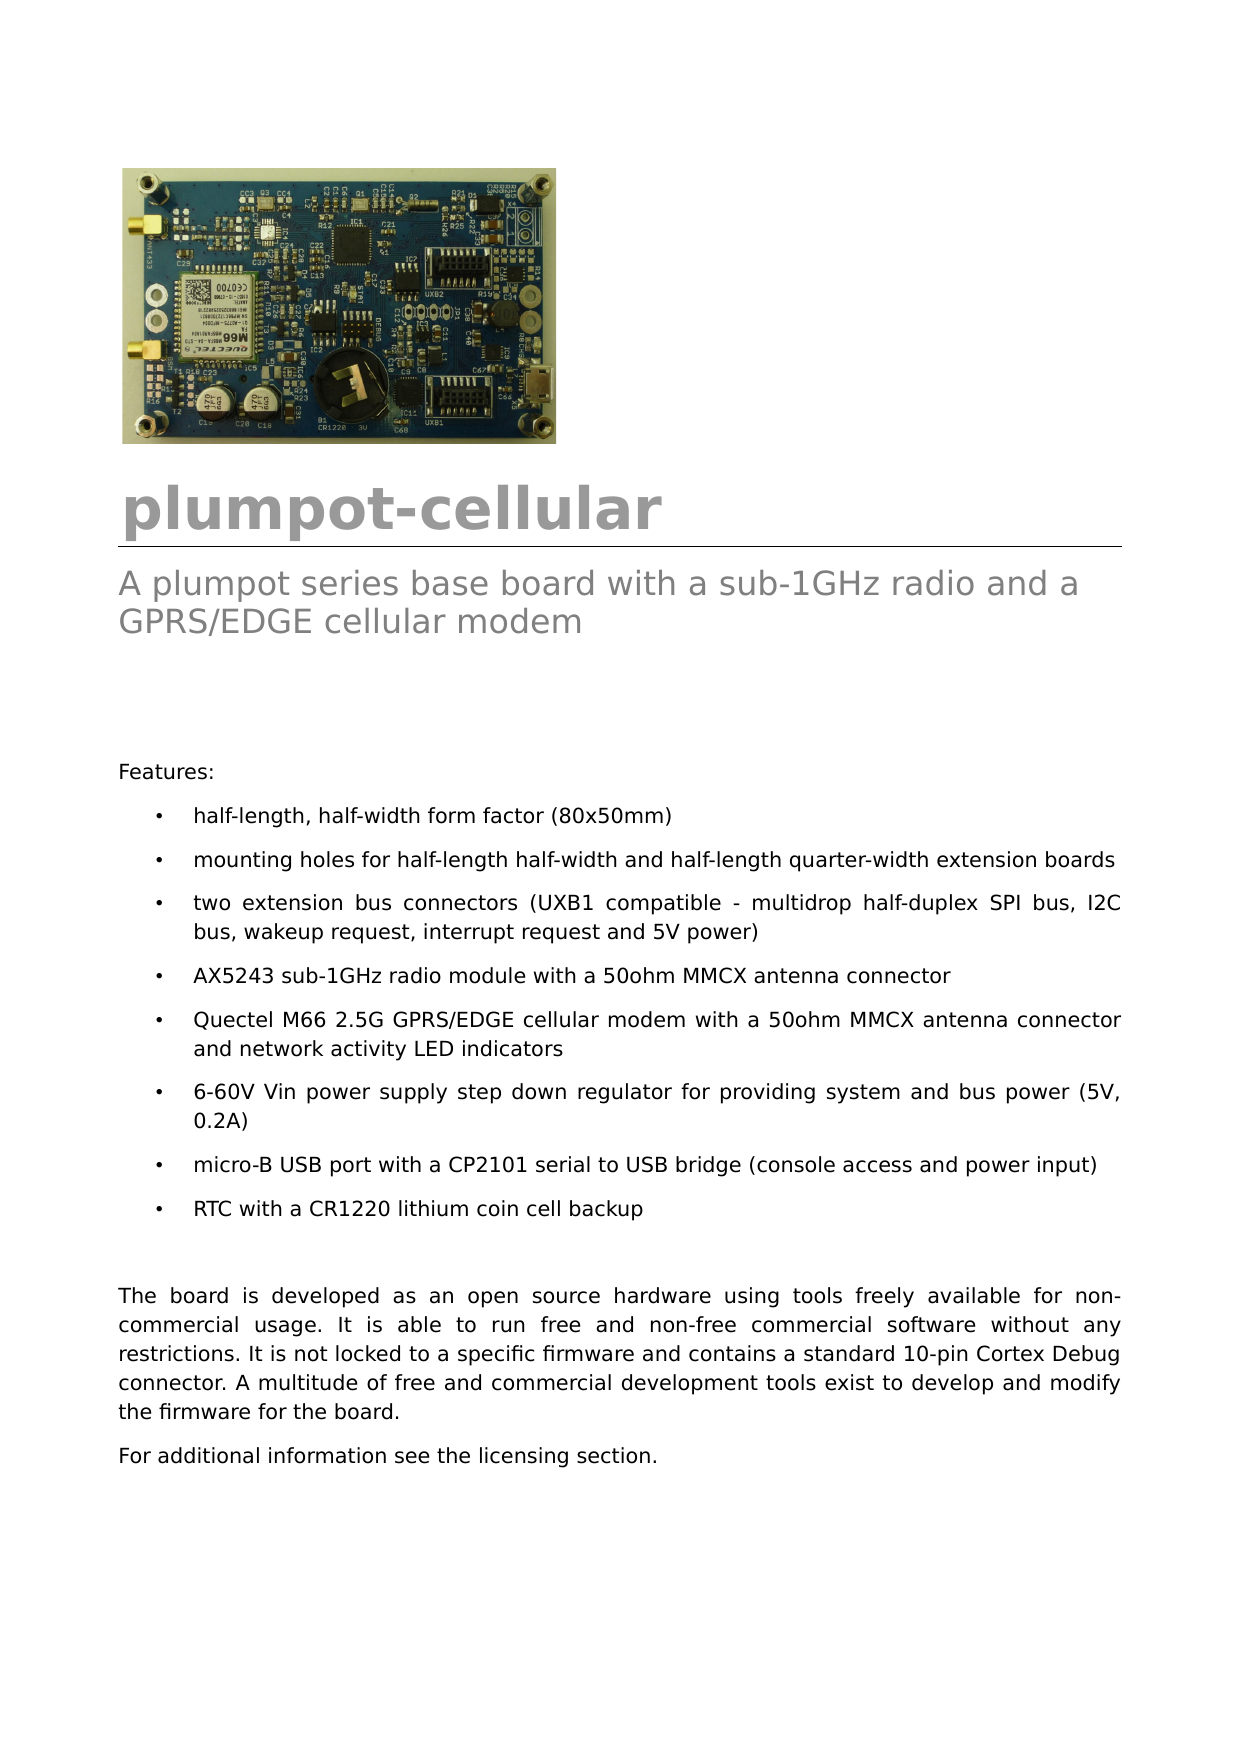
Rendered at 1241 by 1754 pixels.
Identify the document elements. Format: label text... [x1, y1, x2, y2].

list AX5243 sub-1GHz radio module with a 50ohm MMCX antenna connector [156, 964, 1122, 988]
list two extension bus connectors (UXB1 compatible - multidrop half-duplex SPI bus, I2C bus, wakeup request, interrupt request and 5V power) [156, 891, 1122, 945]
list mounting holes for half-length half-width and half-length quarter-width extension boards [156, 848, 1122, 872]
text Features: [118, 760, 1122, 785]
list micro-B USB port with a CP2101 serial to USB bridge (console access and power input) [156, 1153, 1122, 1177]
text For additional information see the licensing section. [118, 1444, 1122, 1468]
text The board is developed as an open source hardware using tools freely available for non-commercial usage. It is able to run free and non-free commercial software without any restrictions. It is not locked to a specific firmware and contains a standard 10-pin Cortex Debug connector. A multitude of free and commercial development tools exist to develop and modify the firmware for the board. [118, 1284, 1122, 1424]
subtitle A plumpot series base board with a sub-1GHz radio and a GPRS/EDGE cellular modem [118, 564, 1122, 642]
title plumpot-cellular [118, 472, 1122, 546]
picture [122, 168, 557, 444]
list 6-60V Vin power supply step down regulator for providing system and bus power (5V, 0.2A) [156, 1080, 1122, 1134]
list half-length, half-width form factor (80x50mm) [156, 804, 1122, 828]
list Quectel M66 2.5G GPRS/EDGE cellular modem with a 50ohm MMCX antenna connector and network activity LED indicators [156, 1008, 1122, 1061]
list RTC with a CR1220 lithium coin cell backup [156, 1197, 1122, 1221]
